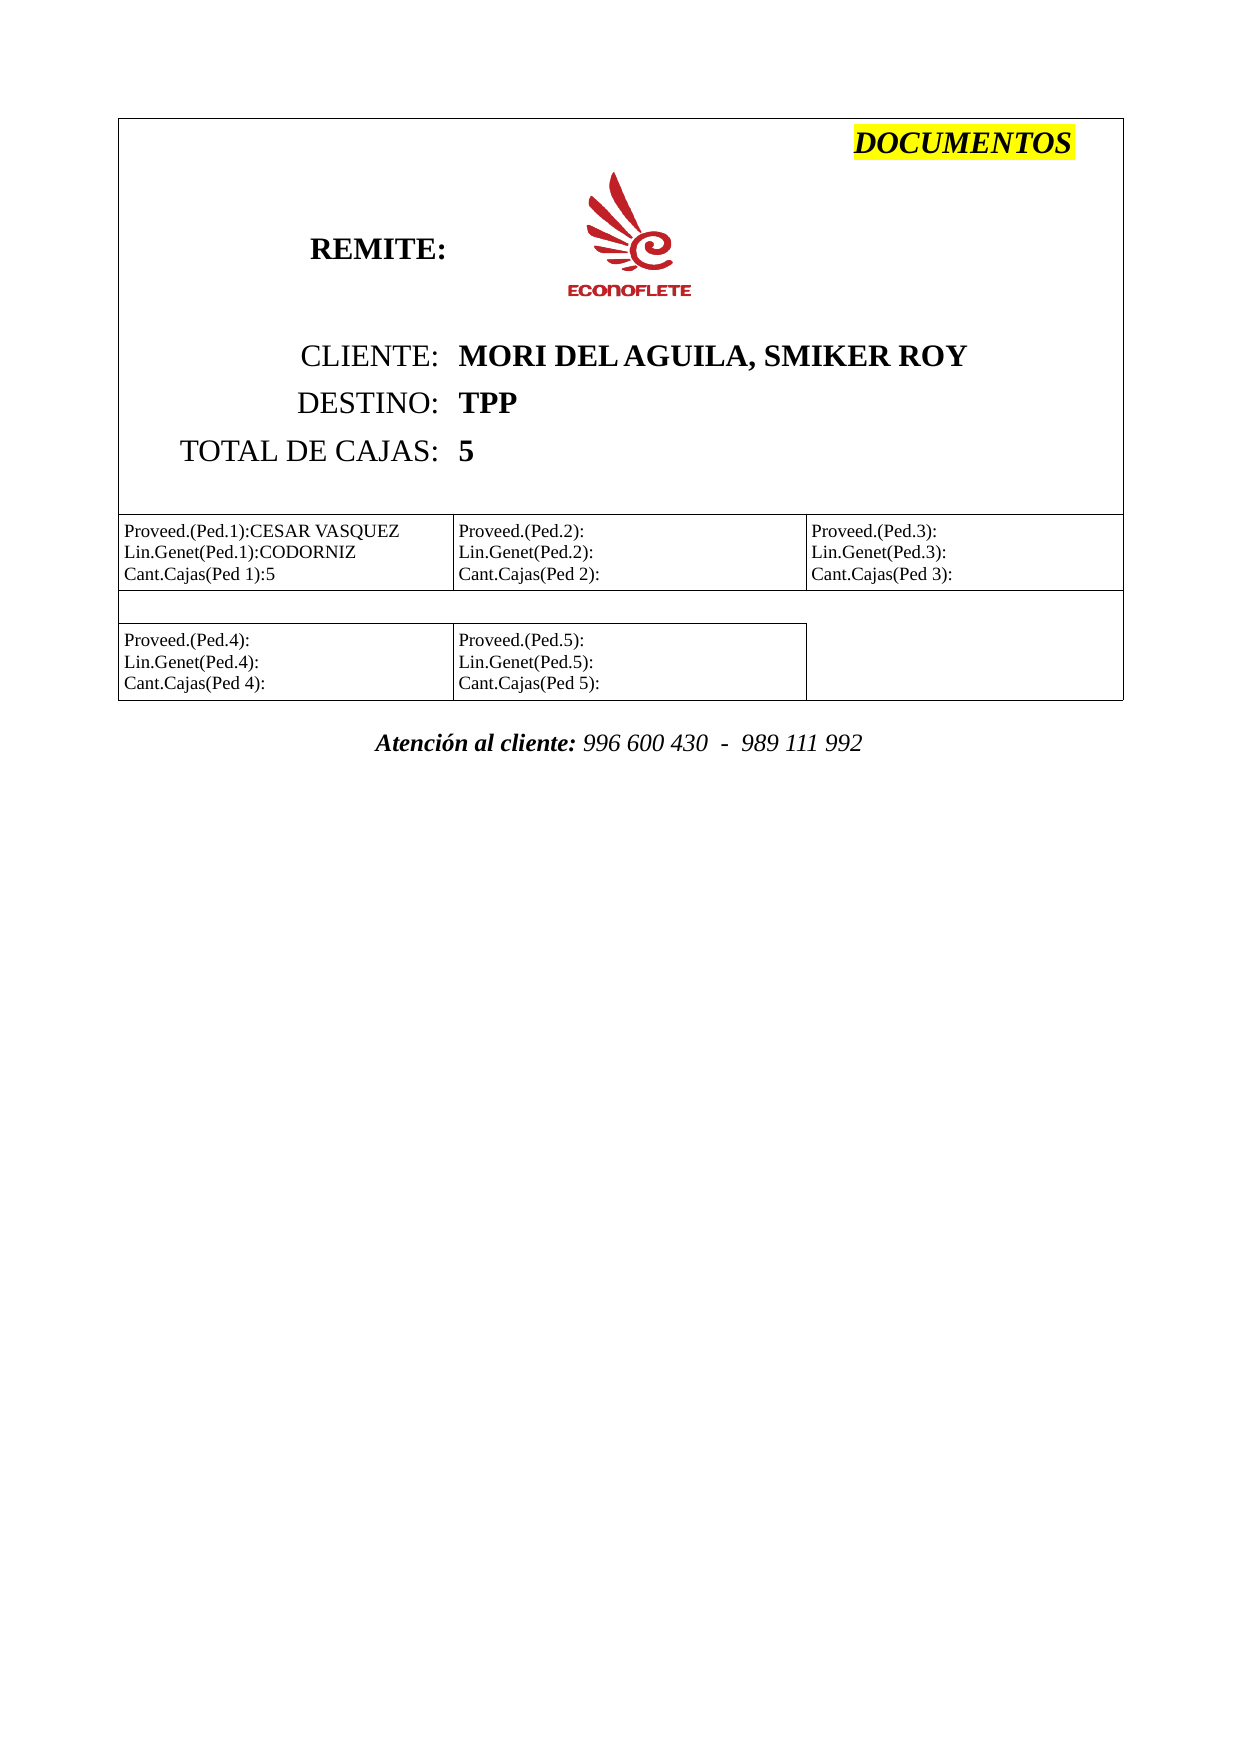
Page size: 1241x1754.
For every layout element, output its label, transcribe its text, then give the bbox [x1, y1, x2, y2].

table_header [119, 119, 453, 166]
table_cell [453, 474, 806, 514]
table_cell Proveed.(Ped.4): Lin.Genet(Ped.4): Cant.Cajas(Ped 4): [119, 624, 453, 699]
table_cell Proveed.(Ped.2): Lin.Genet(Ped.2): Cant.Cajas(Ped 2): [454, 515, 806, 590]
table_cell TPP [453, 379, 806, 426]
table_cell [806, 166, 1123, 332]
table_cell CLIENTE: [119, 332, 453, 379]
table_header [453, 119, 806, 166]
table_cell Proveed.(Ped.3): Lin.Genet(Ped.3): Cant.Cajas(Ped 3): [807, 515, 1123, 590]
table_cell MORI DEL AGUILA, SMIKER ROY [453, 332, 1123, 379]
table_cell DESTINO: [119, 379, 453, 426]
table_cell REMITE: [119, 166, 453, 332]
table_cell [453, 166, 806, 332]
picture [552, 171, 707, 297]
table_cell [806, 379, 1123, 426]
table_cell [806, 591, 1123, 623]
table_cell [119, 474, 453, 514]
table_header DOCUMENTOS [806, 119, 1123, 166]
table_cell [453, 591, 806, 623]
table_cell Proveed.(Ped.5): Lin.Genet(Ped.5): Cant.Cajas(Ped 5): [454, 624, 806, 699]
table_cell Proveed.(Ped.1):CESAR VASQUEZ Lin.Genet(Ped.1):CODORNIZ Cant.Cajas(Ped 1):5 [119, 515, 453, 590]
table_cell 5 [453, 426, 1123, 474]
table_cell TOTAL DE CAJAS: [119, 426, 453, 474]
table_cell [119, 591, 453, 623]
table_cell [807, 623, 1123, 699]
text Atención al cliente: 996 600 430 - 989 111 992 [118, 728, 1122, 757]
table_cell [806, 474, 1123, 514]
